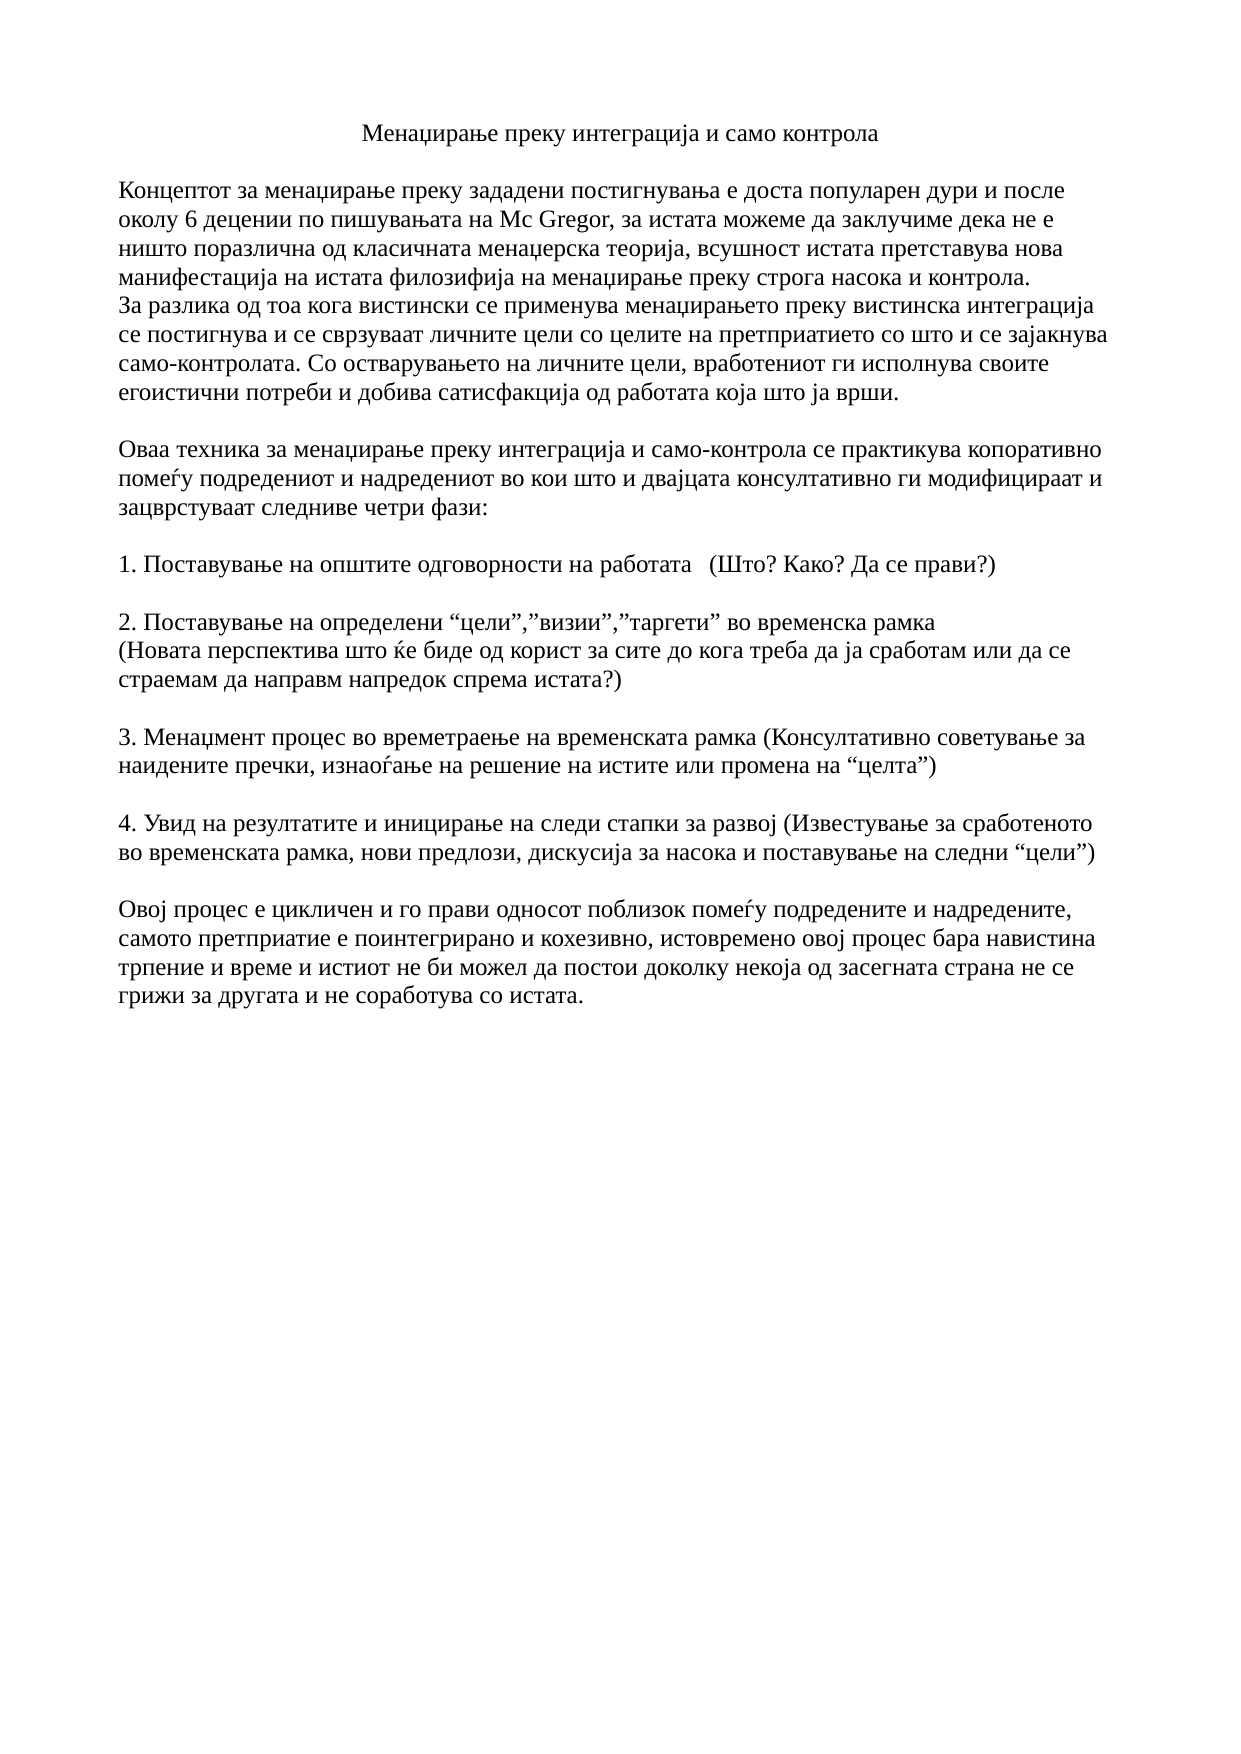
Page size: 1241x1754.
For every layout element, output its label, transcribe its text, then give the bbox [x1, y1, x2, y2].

text Менаџирање преку интеграција и само контрола [118, 118, 1122, 147]
text (Новата перспектива што ќе биде од корист за сите до кога треба да ја сработам или да се страемам да направм напредок спрема истата?) [118, 636, 1122, 693]
text 4. Увид на резултатите и иницирање на следи стапки за развој (Известување за сработеното во временската рамка, нови предлози, дискусија за насока и поставување на следни “цели”) [118, 808, 1122, 866]
text За разлика од тоа кога вистински се применува менаџирањето преку вистинска интеграција се постигнува и се сврзуваат личните цели со целите на претприатието со што и се зајакнува само-контролата. Со остварувањето на личните цели, вработениот ги исполнува своите егоистични потреби и добива сатисфакција од работата која што ја врши. [118, 291, 1122, 406]
text Овој процес е цикличен и го прави односот поблизок помеѓу подредените и надредените, самото претприатие е поинтегрирано и кохезивно, истовремено овој процес бара навистина трпение и време и истиот не би можел да постои доколку некоја од засегната страна не се грижи за другата и не соработува со истата. [118, 894, 1122, 1009]
text 3. Менаџмент процес во времетраење на временската рамка (Консултативно советување за наидените пречки, изнаоѓање на решение на истите или промена на “целта”) [118, 722, 1122, 779]
text 1. Поставување на општите одговорности на работата (Што? Како? Да се прави?) [118, 549, 1122, 578]
text Концептот за менаџирање преку зададени постигнувања е доста популарен дури и после околу 6 децении по пишувањата на Mc Gregor, за истата можеме да заклучиме дека не е ништо поразлична од класичната менаџерска теорија, всушност истата претставува нова манифестација на истата филозифија на менаџирање преку строга насока и контрола. [118, 176, 1122, 291]
text Оваа техника за менаџирање преку интеграција и само-контрола се практикува копоративно помеѓу подредениот и надредениот во кои што и двајцата консултативно ги модифицираат и зацврстуваат следниве четри фази: [118, 434, 1122, 521]
text 2. Поставување на определени “цели”,”визии”,”таргети” во временска рамка [118, 607, 1122, 636]
